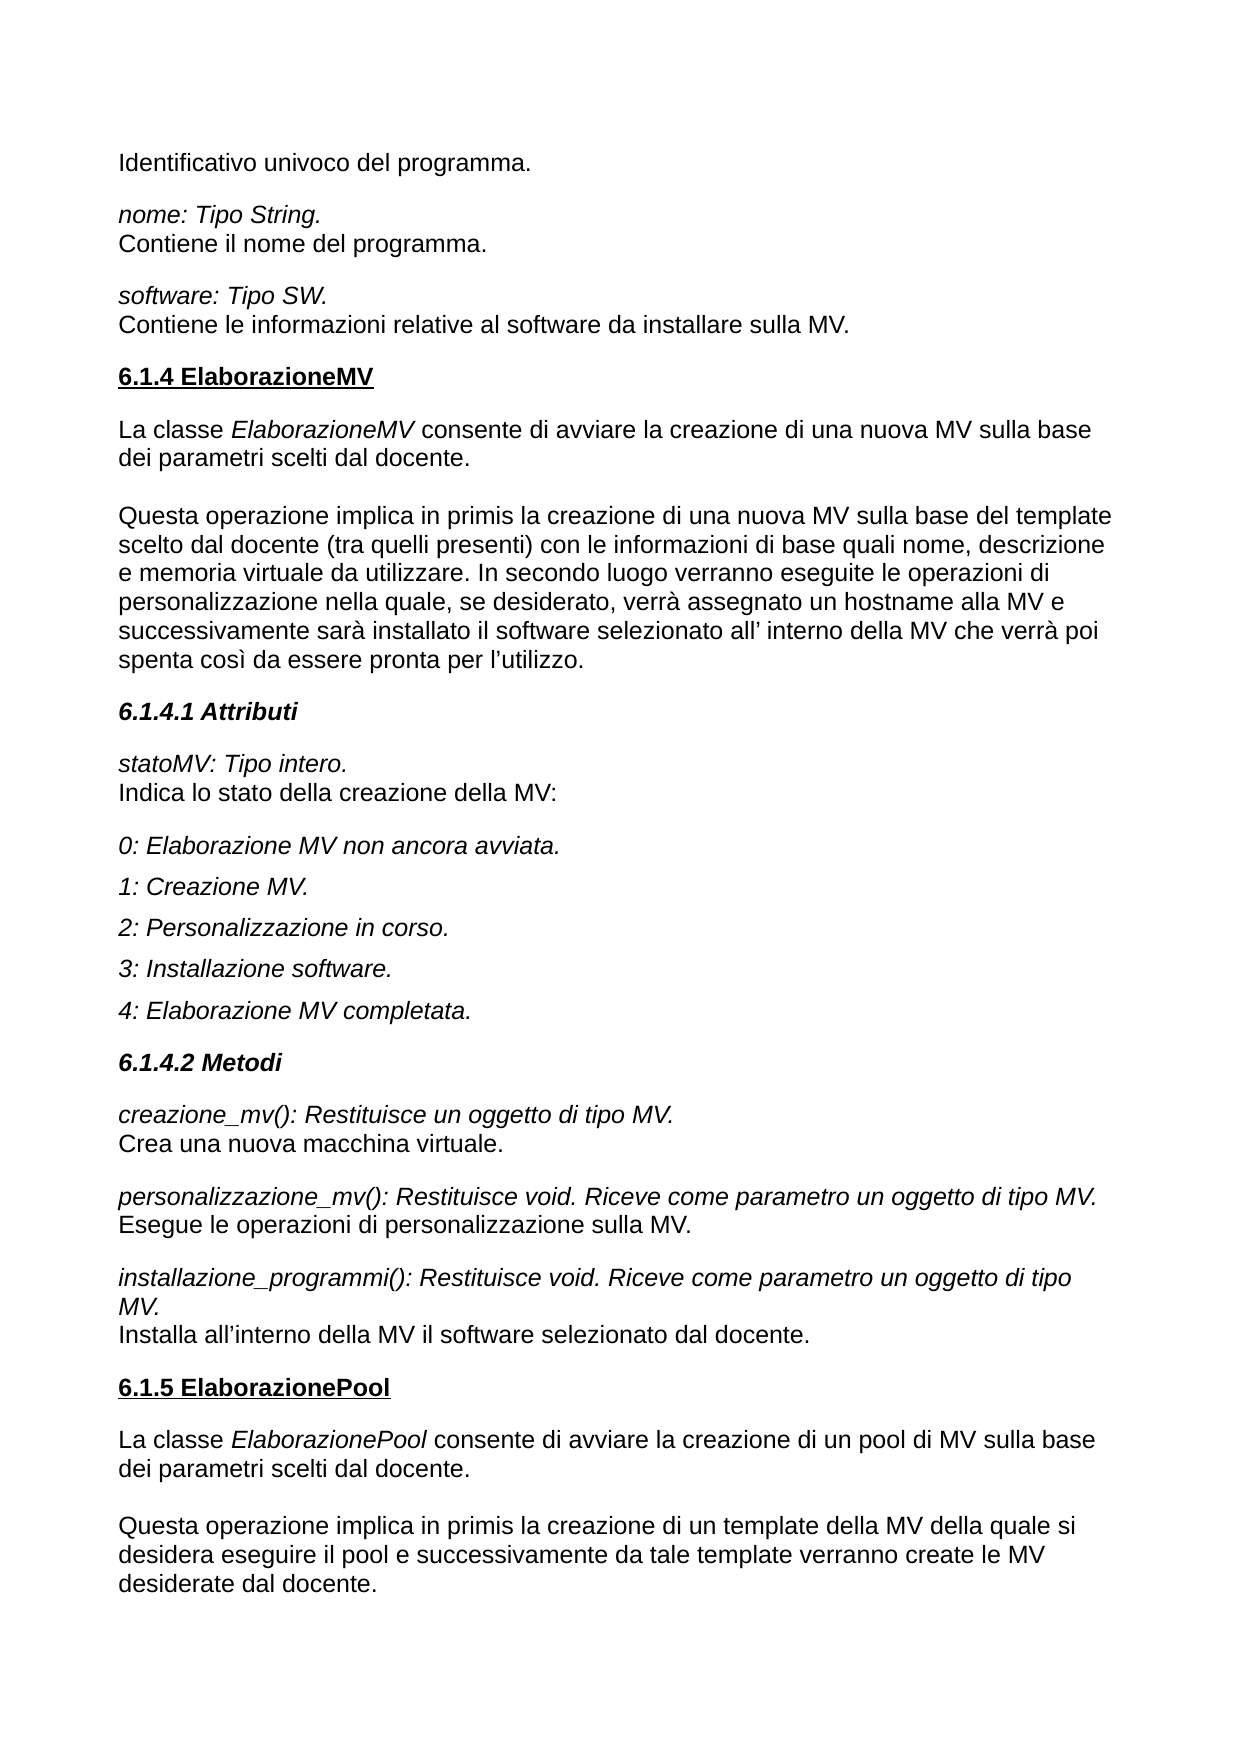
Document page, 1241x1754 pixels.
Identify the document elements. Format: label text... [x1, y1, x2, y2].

text 3: Installazione software. [118, 954, 1122, 983]
text 0: Elaborazione MV non ancora avviata. [118, 831, 1122, 859]
text 6.1.4.1 Attributi [118, 697, 1122, 726]
text Questa operazione implica in primis la creazione di un template della MV della quale si desidera eseguire il pool e successivamente da tale template verranno create le MV desiderate dal docente. [118, 1511, 1122, 1597]
text Questa operazione implica in primis la creazione di una nuova MV sulla base del template scelto dal docente (tra quelli presenti) con le informazioni di base quali nome, descrizione e memoria virtuale da utilizzare. In secondo luogo verranno eseguite le operazioni di personalizzazione nella quale, se desiderato, verrà assegnato un hostname alla MV e successivamente sarà installato il software selezionato all’ interno della MV che verrà poi spenta così da essere pronta per l’utilizzo. [118, 501, 1122, 673]
text personalizzazione_mv(): Restituisce void. Riceve come parametro un oggetto di tipo MV. [118, 1182, 1122, 1210]
text software: Tipo SW. [118, 281, 1122, 310]
text Contiene le informazioni relative al software da installare sulla MV. [118, 310, 1122, 339]
text 4: Elaborazione MV completata. [118, 996, 1122, 1024]
text Identificativo univoco del programma. [118, 148, 1122, 176]
text 1: Creazione MV. [118, 872, 1122, 901]
text statoMV: Tipo intero. [118, 749, 1122, 778]
text nome: Tipo String. [118, 200, 1122, 229]
text creazione_mv(): Restituisce un oggetto di tipo MV. [118, 1100, 1122, 1129]
text 6.1.4.2 Metodi [118, 1048, 1122, 1077]
text Esegue le operazioni di personalizzazione sulla MV. [118, 1210, 1122, 1239]
text Indica lo stato della creazione della MV: [118, 778, 1122, 807]
text Contiene il nome del programma. [118, 229, 1122, 257]
text 6.1.5 ElaborazionePool [118, 1373, 1122, 1401]
text La classe ElaborazioneMV consente di avviare la creazione di una nuova MV sulla base dei parametri scelti dal docente. [118, 415, 1122, 472]
text 6.1.4 ElaborazioneMV [118, 362, 1122, 391]
text Crea una nuova macchina virtuale. [118, 1129, 1122, 1158]
text installazione_programmi(): Restituisce void. Riceve come parametro un oggetto di tipo MV. [118, 1263, 1122, 1320]
text 2: Personalizzazione in corso. [118, 913, 1122, 942]
text Installa all’interno della MV il software selezionato dal docente. [118, 1320, 1122, 1349]
text La classe ElaborazionePool consente di avviare la creazione di un pool di MV sulla base dei parametri scelti dal docente. [118, 1425, 1122, 1482]
